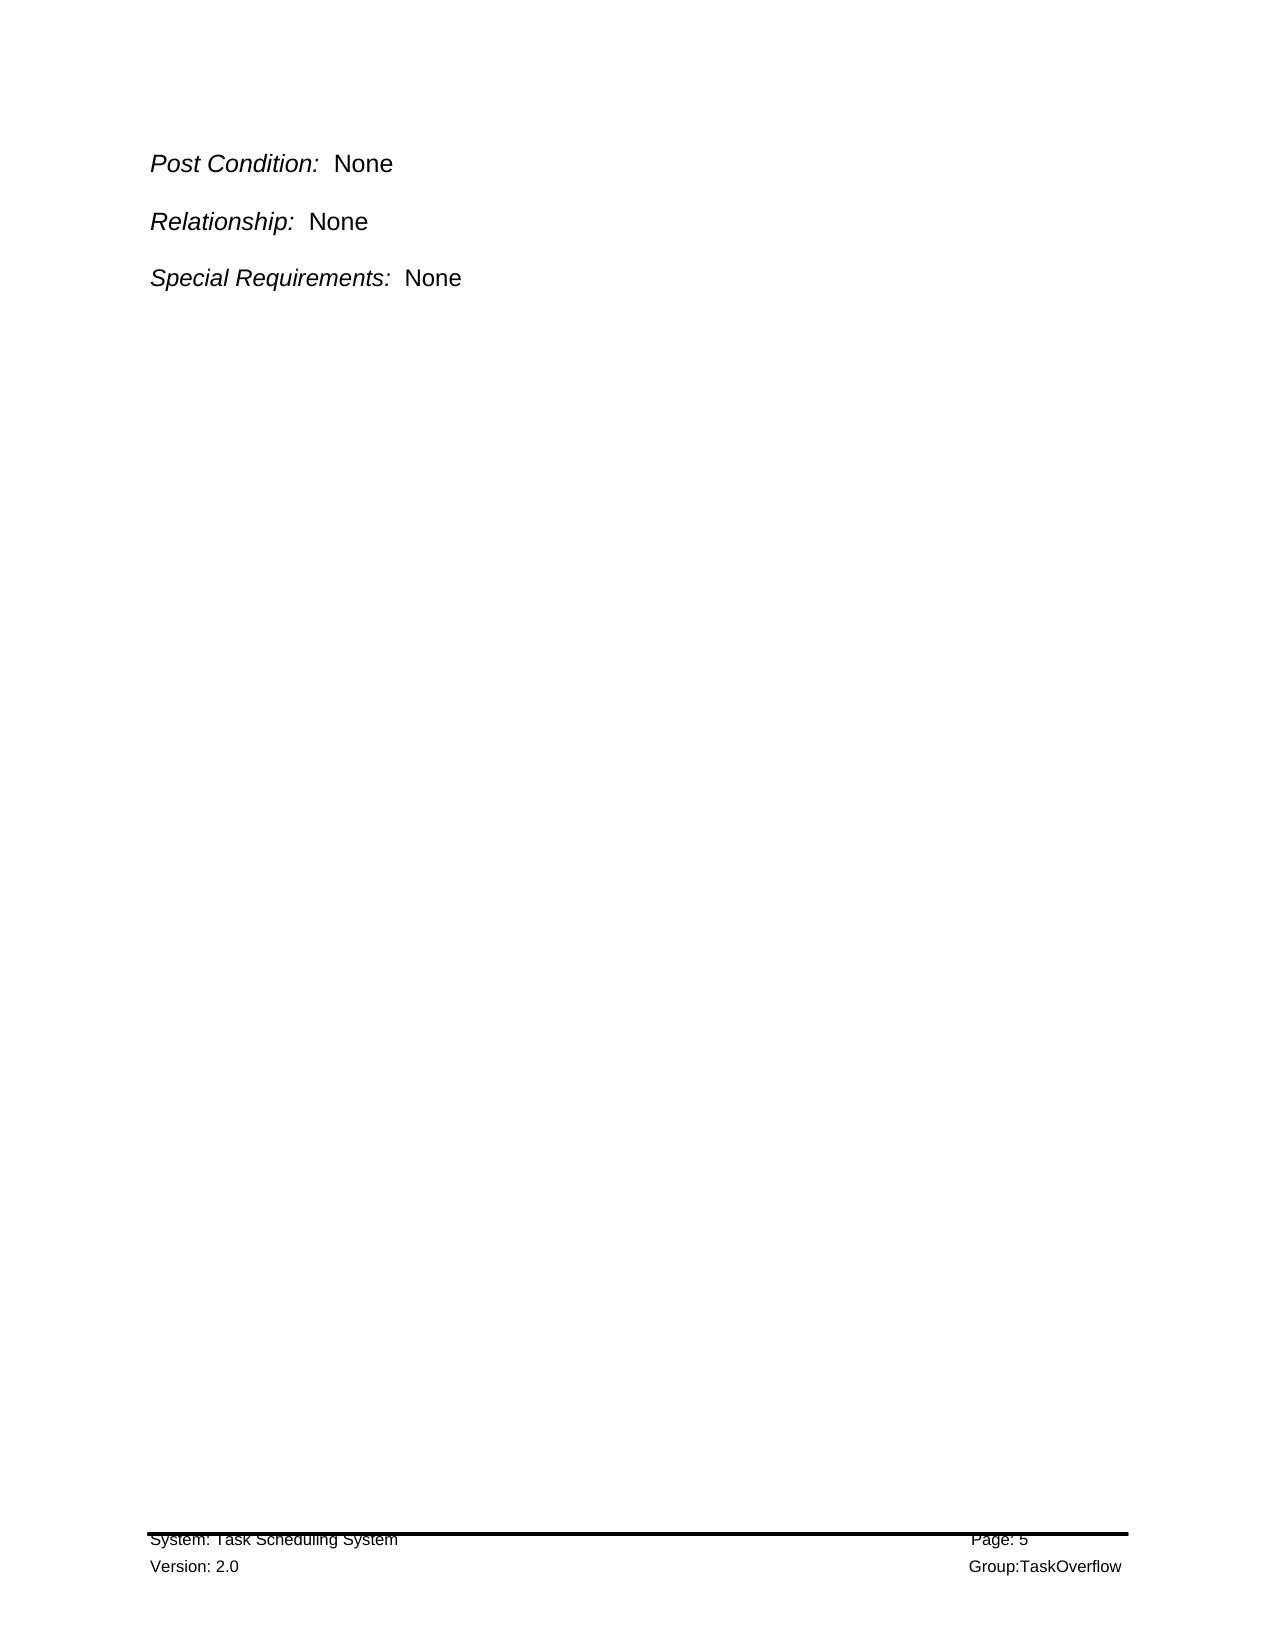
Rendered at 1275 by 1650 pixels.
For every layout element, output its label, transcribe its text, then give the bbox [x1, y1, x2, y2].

text Version: 2.0 Group:TaskOverflow [150, 1551, 1125, 1578]
text [150, 1522, 1125, 1532]
text Special Requirements: None [150, 265, 475, 292]
text System: Task Scheduling System Page: 5 [150, 1536, 1125, 1551]
text Post Condition: None [150, 149, 475, 178]
text Relationship: None [150, 207, 475, 235]
